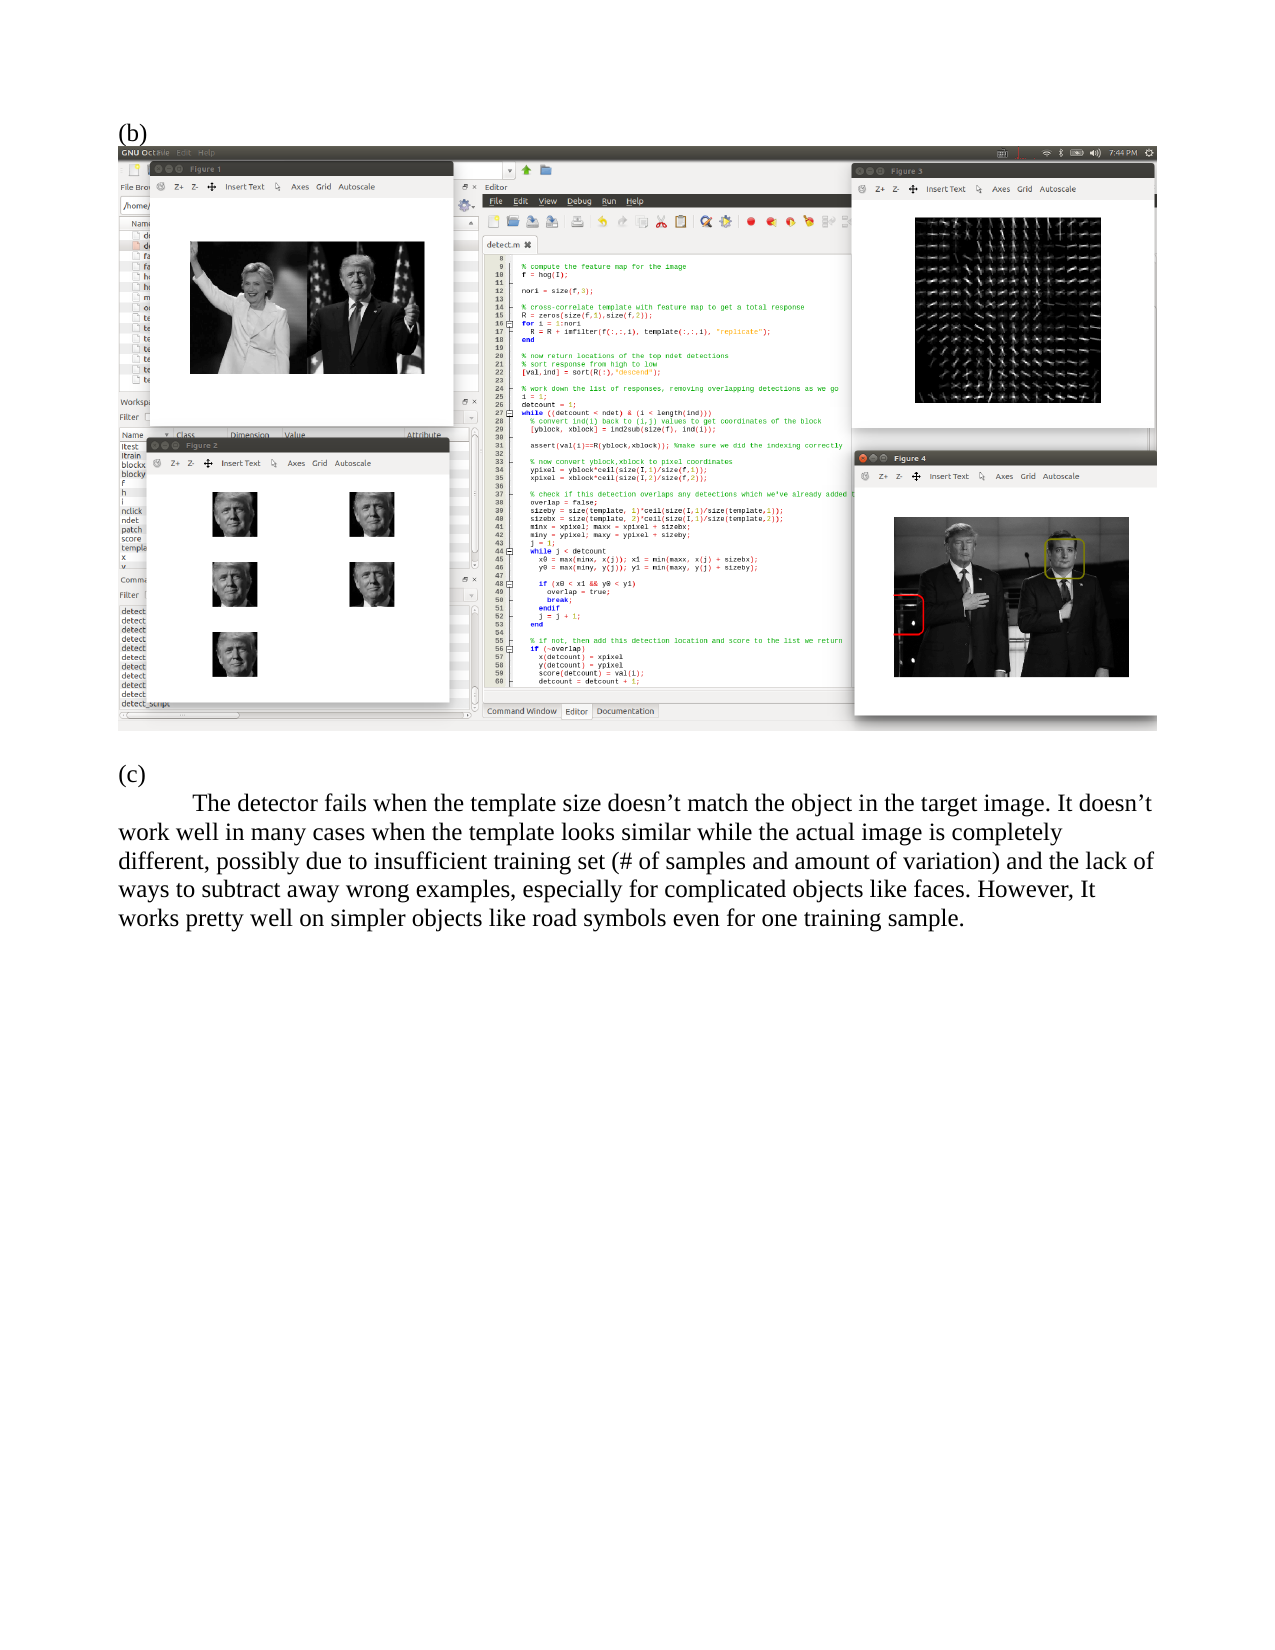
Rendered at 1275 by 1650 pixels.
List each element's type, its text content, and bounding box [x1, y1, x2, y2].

text (c) [118, 759, 1157, 788]
text (b) [118, 118, 1157, 146]
text The detector fails when the template size doesn’t match the object in the target image. It doesn’t work well in many cases when the template looks similar while the actual image is completely different, possibly due to insufficient training set (# of samples and amount of variation) and the lack of ways to subtract away wrong examples, especially for complicated objects like faces. However, It works pretty well on simpler objects like road symbols even for one training sample. [118, 788, 1157, 932]
picture [118, 146, 1157, 731]
